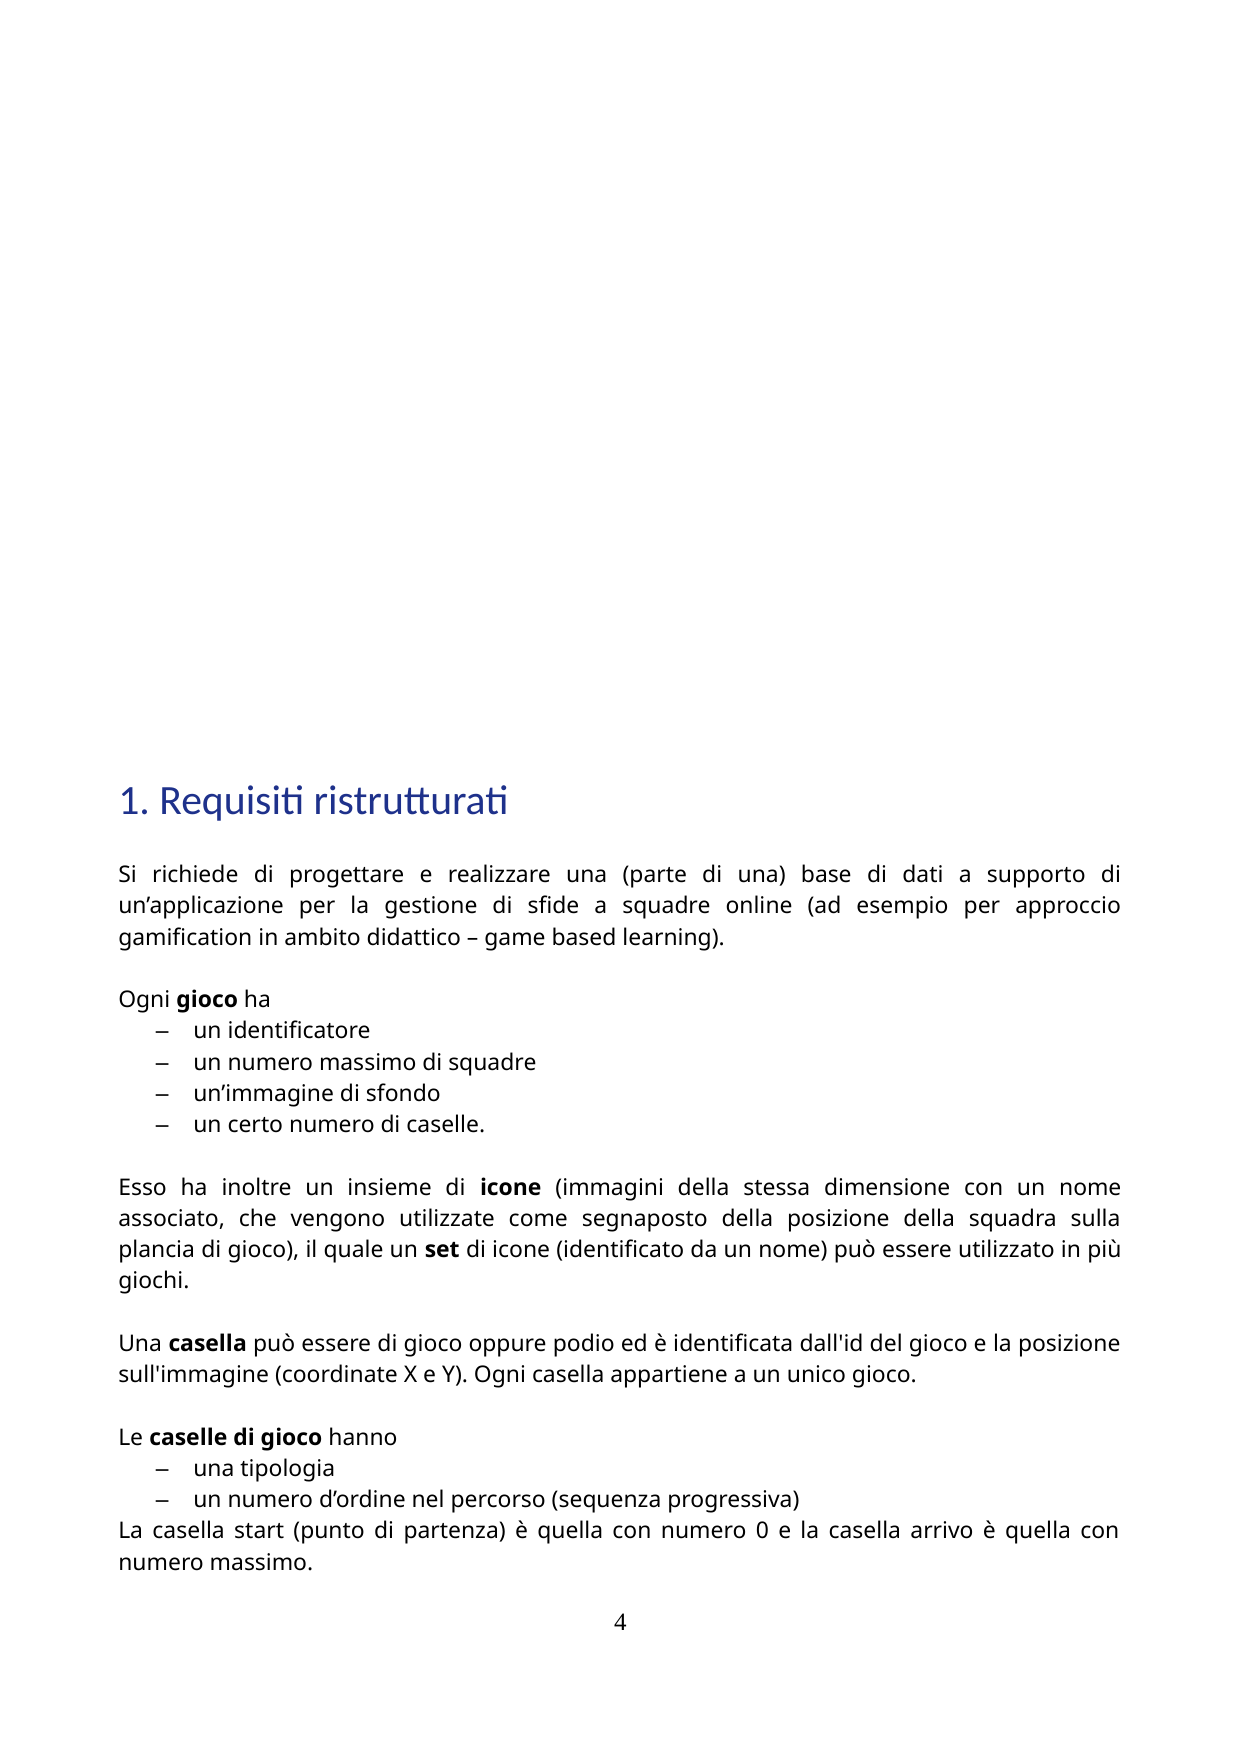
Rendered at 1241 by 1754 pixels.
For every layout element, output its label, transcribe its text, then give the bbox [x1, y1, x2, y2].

text 1. Requisiti ristrutturati [118, 774, 1122, 825]
list un numero d’ordine nel percorso (sequenza progressiva) [156, 1483, 1122, 1514]
text Le caselle di gioco hanno [118, 1421, 1122, 1452]
text Ogni gioco ha [118, 983, 1122, 1014]
list un numero massimo di squadre [156, 1046, 1122, 1077]
text La casella start (punto di partenza) è quella con numero 0 e la casella arrivo è quella con numero massimo. [118, 1514, 1122, 1577]
text Si richiede di progettare e realizzare una (parte di una) base di dati a supporto di un’applicazione per la gestione di sfide a squadre online (ad esempio per approccio gamification in ambito didattico – game based learning). [118, 858, 1122, 952]
list un identificatore [156, 1014, 1122, 1046]
list un certo numero di caselle. [156, 1108, 1122, 1139]
list una tipologia [156, 1452, 1122, 1483]
text Esso ha inoltre un insieme di icone (immagini della stessa dimensione con un nome associato, che vengono utilizzate come segnaposto della posizione della squadra sulla plancia di gioco), il quale un set di icone (identificato da un nome) può essere utilizzato in più giochi. [118, 1171, 1122, 1296]
text Una casella può essere di gioco oppure podio ed è identificata dall'id del gioco e la posizione sull'immagine (coordinate X e Y). Ogni casella appartiene a un unico gioco. [118, 1327, 1122, 1389]
list un’immagine di sfondo [156, 1077, 1122, 1108]
